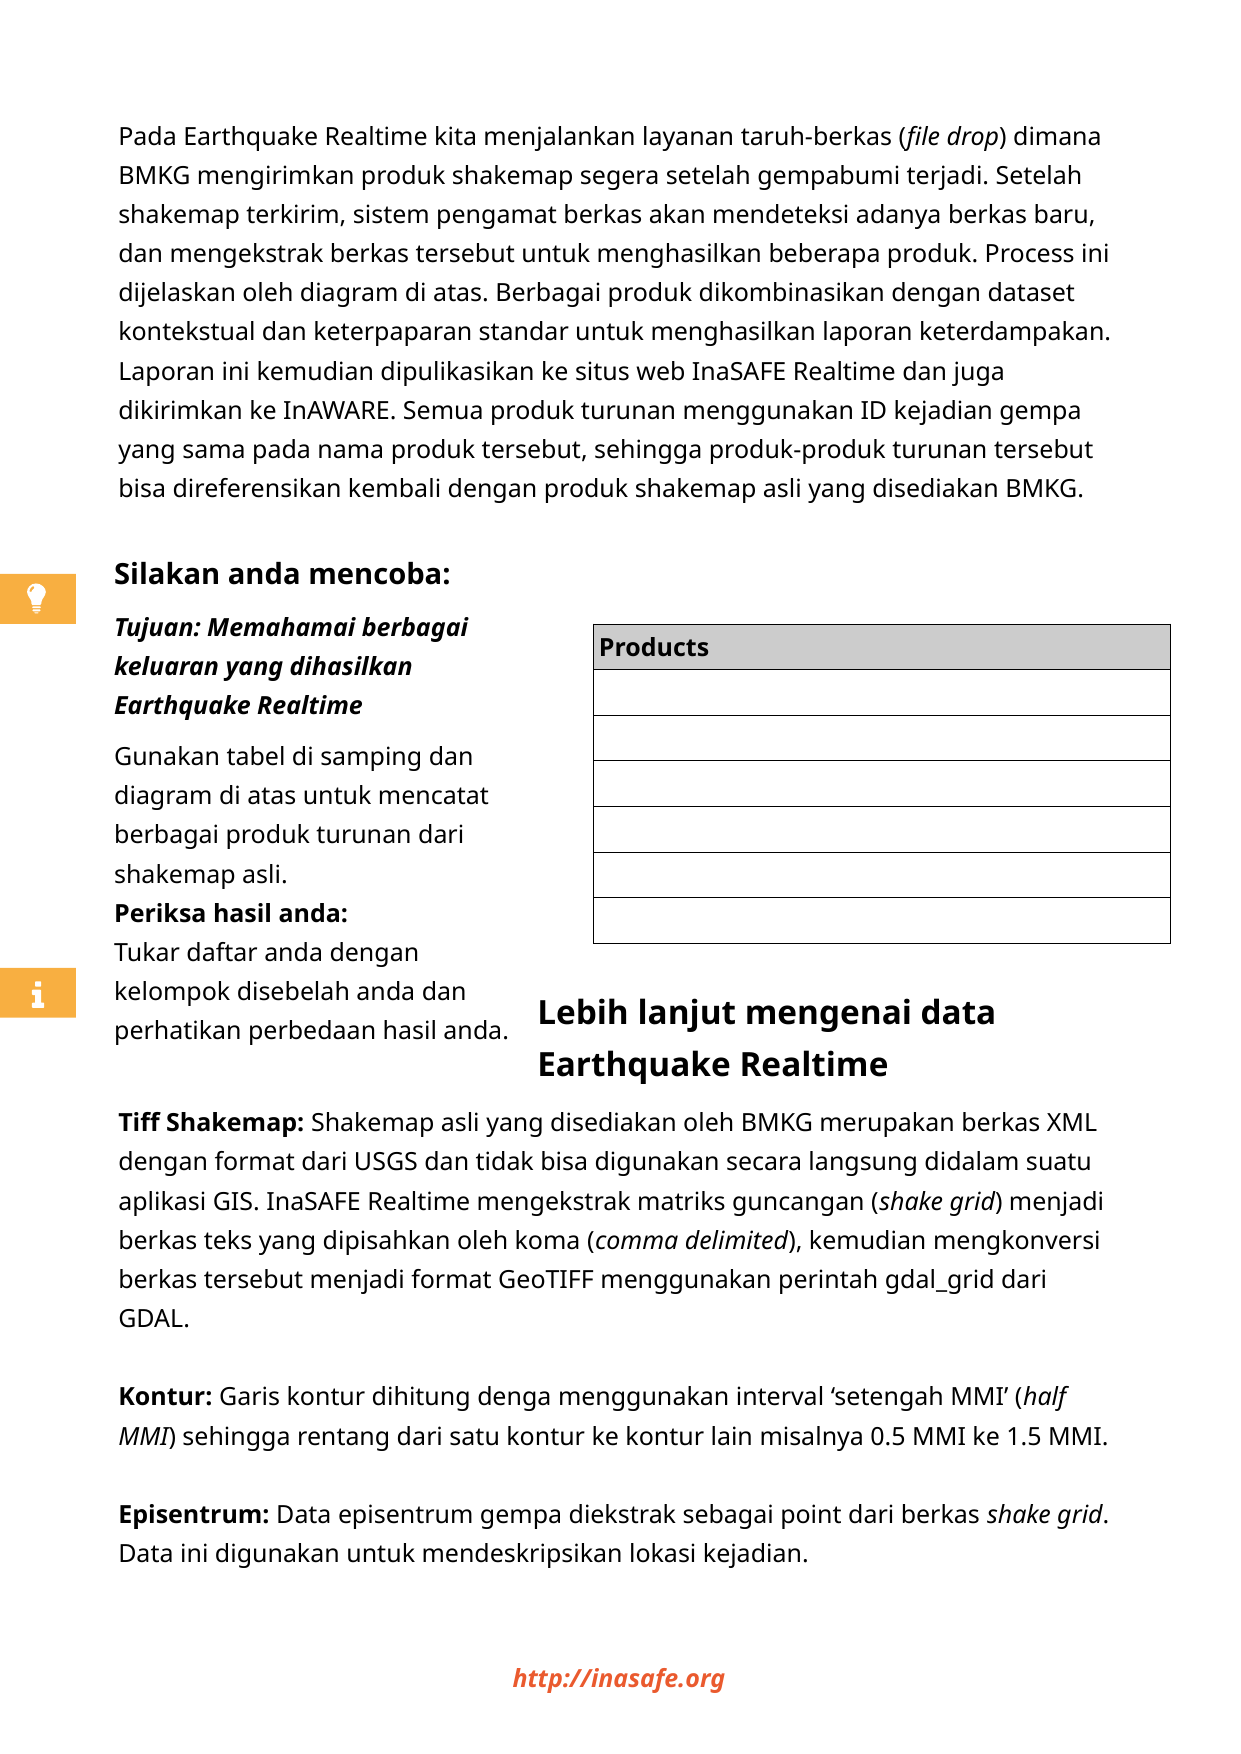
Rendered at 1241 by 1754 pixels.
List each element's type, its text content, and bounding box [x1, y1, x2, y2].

text Pada Earthquake Realtime kita menjalankan layanan taruh-berkas (file drop) dimana BMKG mengirimkan produk shakemap segera setelah gempabumi terjadi. Setelah shakemap terkirim, sistem pengamat berkas akan mendeteksi adanya berkas baru, dan mengekstrak berkas tersebut untuk menghasilkan beberapa produk. Process ini dijelaskan oleh diagram di atas. Berbagai produk dikombinasikan dengan dataset kontekstual dan keterpaparan standar untuk menghasilkan laporan keterdampakan. Laporan ini kemudian dipulikasikan ke situs web InaSAFE Realtime dan juga dikirimkan ke InAWARE. Semua produk turunan menggunakan ID kejadian gempa yang sama pada nama produk tersebut, sehingga produk-produk turunan tersebut bisa direferensikan kembali dengan produk shakemap asli yang disediakan BMKG. [118, 118, 1122, 505]
table_cell [594, 853, 1170, 897]
table_cell [594, 898, 1170, 943]
table_cell [594, 716, 1170, 760]
table_header Products [594, 625, 1170, 669]
table_cell [594, 761, 1170, 806]
text Kontur: Garis kontur dihitung denga menggunakan interval ‘setengah MMI’ (half MMI) sehingga rentang dari satu kontur ke kontur lain misalnya 0.5 MMI ke 1.5 MMI. [118, 1379, 1122, 1452]
table_cell [594, 807, 1170, 852]
text Episentrum: Data episentrum gempa diekstrak sebagai point dari berkas shake grid. Data ini digunakan untuk mendeskripsikan lokasi kejadian. [118, 1497, 1122, 1570]
text Tiff Shakemap: Shakemap asli yang disediakan oleh BMKG merupakan berkas XML dengan format dari USGS dan tidak bisa digunakan secara langsung didalam suatu aplikasi GIS. InaSAFE Realtime mengekstrak matriks guncangan (shake grid) menjadi berkas teks yang dipisahkan oleh koma (comma delimited), kemudian mengkonversi berkas tersebut menjadi format GeoTIFF menggunakan perintah gdal_grid dari GDAL. [118, 1105, 1122, 1335]
subtitle Lebih lanjut mengenai data Earthquake Realtime [118, 989, 1122, 1086]
table_cell [594, 670, 1170, 715]
